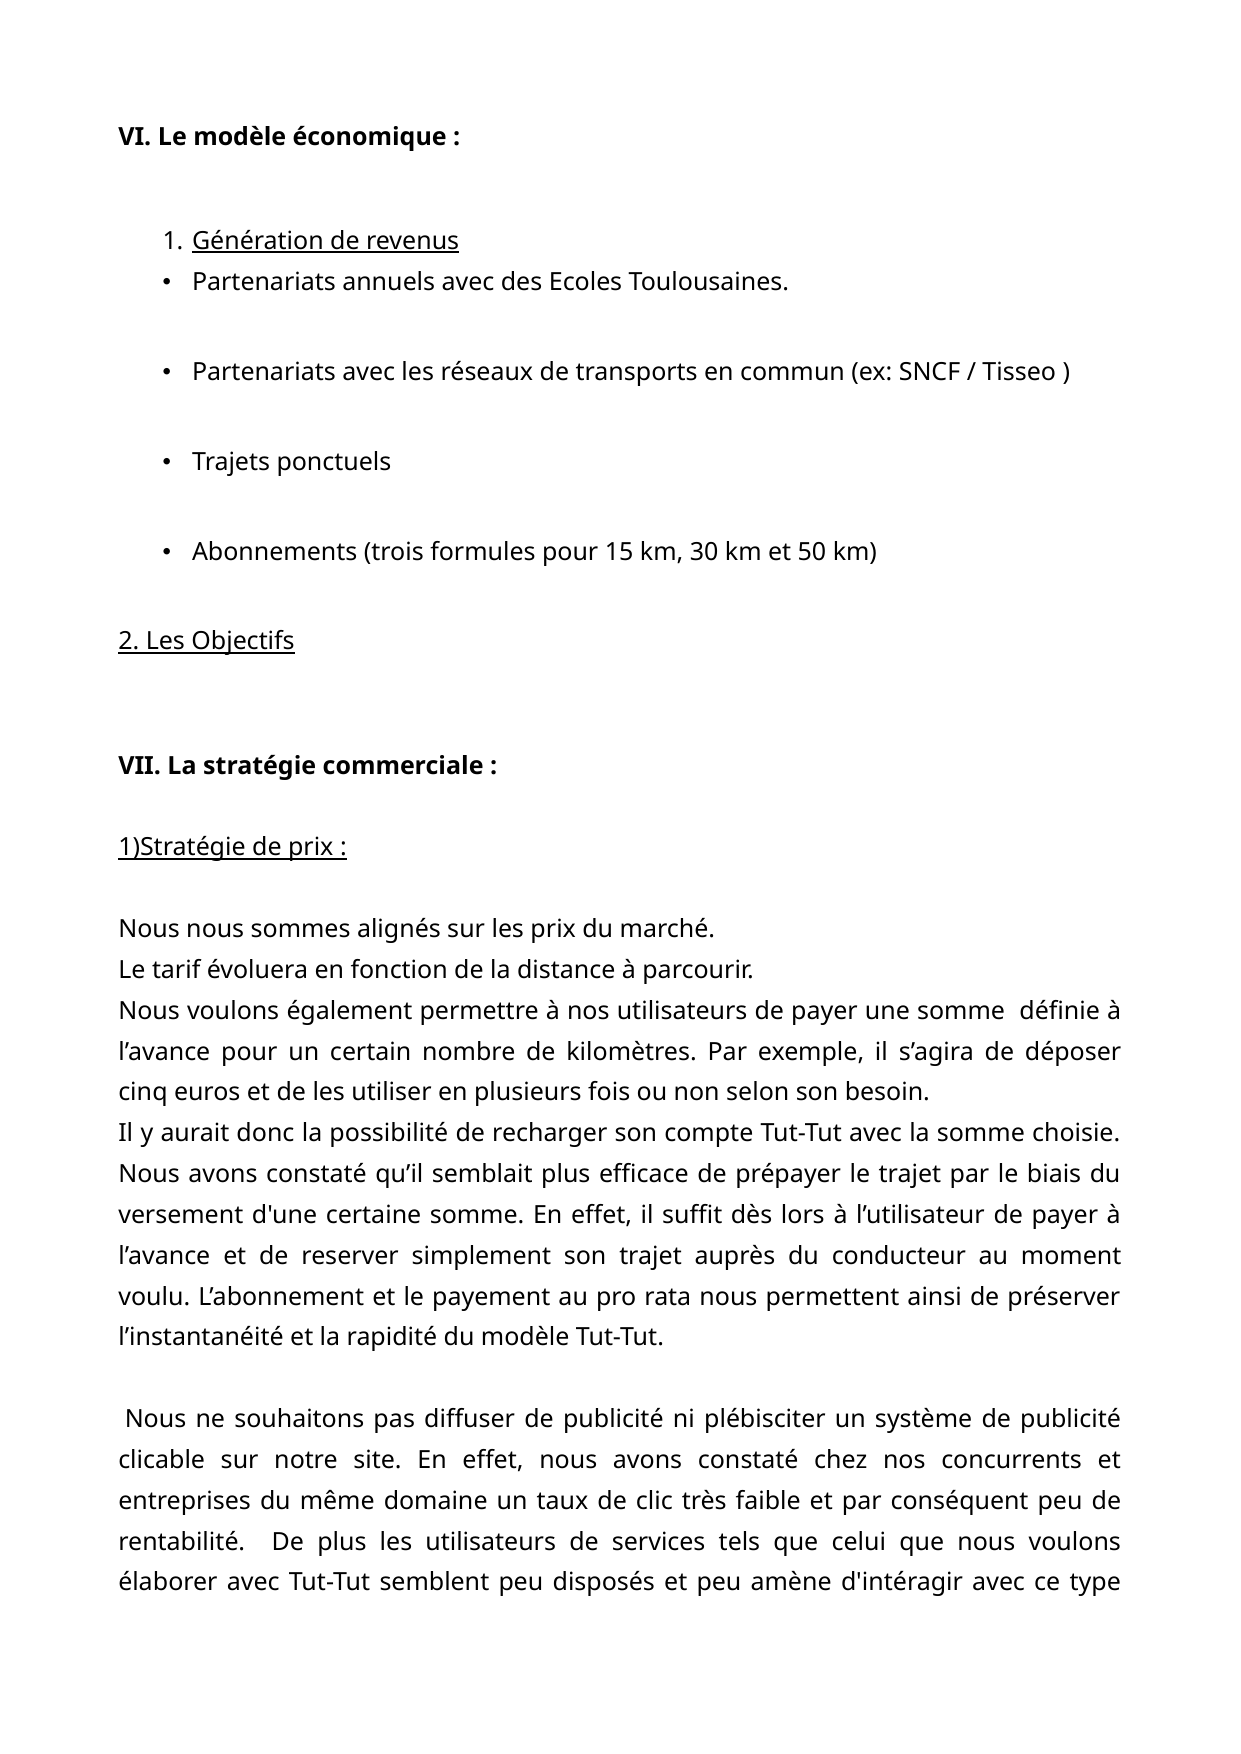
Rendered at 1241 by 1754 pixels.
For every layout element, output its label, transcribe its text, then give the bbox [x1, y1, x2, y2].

text VII. La stratégie commerciale : [118, 747, 1122, 781]
list Partenariats avec les réseaux de transports en commun (ex: SNCF / Tisseo ) [162, 353, 1122, 387]
text Le tarif évoluera en fonction de la distance à parcourir. [118, 952, 1122, 986]
text Nous voulons également permettre à nos utilisateurs de payer une somme définie à l’avance pour un certain nombre de kilomètres. Par exemple, il s’agira de déposer cinq euros et de les utiliser en plusieurs fois ou non selon son besoin. [118, 992, 1122, 1108]
list Partenariats annuels avec des Ecoles Toulousaines. [162, 263, 1122, 297]
text 1)Stratégie de prix : [118, 829, 1122, 863]
list Abonnements (trois formules pour 15 km, 30 km et 50 km) [162, 533, 1122, 567]
text 2. Les Objectifs [118, 623, 1122, 657]
text Nous nous sommes alignés sur les prix du marché. [118, 911, 1122, 945]
text Nous ne souhaitons pas diffuser de publicité ni plébisciter un système de publicité clicable sur notre site. En effet, nous avons constaté chez nos concurrents et entreprises du même domaine un taux de clic très faible et par conséquent peu de rentabilité. De plus les utilisateurs de services tels que celui que nous voulons élaborer avec Tut-Tut semblent peu disposés et peu amène d'intéragir avec ce type [118, 1401, 1122, 1598]
text Il y aurait donc la possibilité de recharger son compte Tut-Tut avec la somme choisie. Nous avons constaté qu’il semblait plus efficace de prépayer le trajet par le biais du versement d'une certaine somme. En effet, il suffit dès lors à l’utilisateur de payer à l’avance et de reserver simplement son trajet auprès du conducteur au moment voulu. L’abonnement et le payement au pro rata nous permettent ainsi de préserver l’instantanéité et la rapidité du modèle Tut-Tut. [118, 1115, 1122, 1353]
text VI. Le modèle économique : [118, 118, 1122, 152]
list Génération de revenus [162, 223, 1122, 257]
list Trajets ponctuels [162, 443, 1122, 477]
